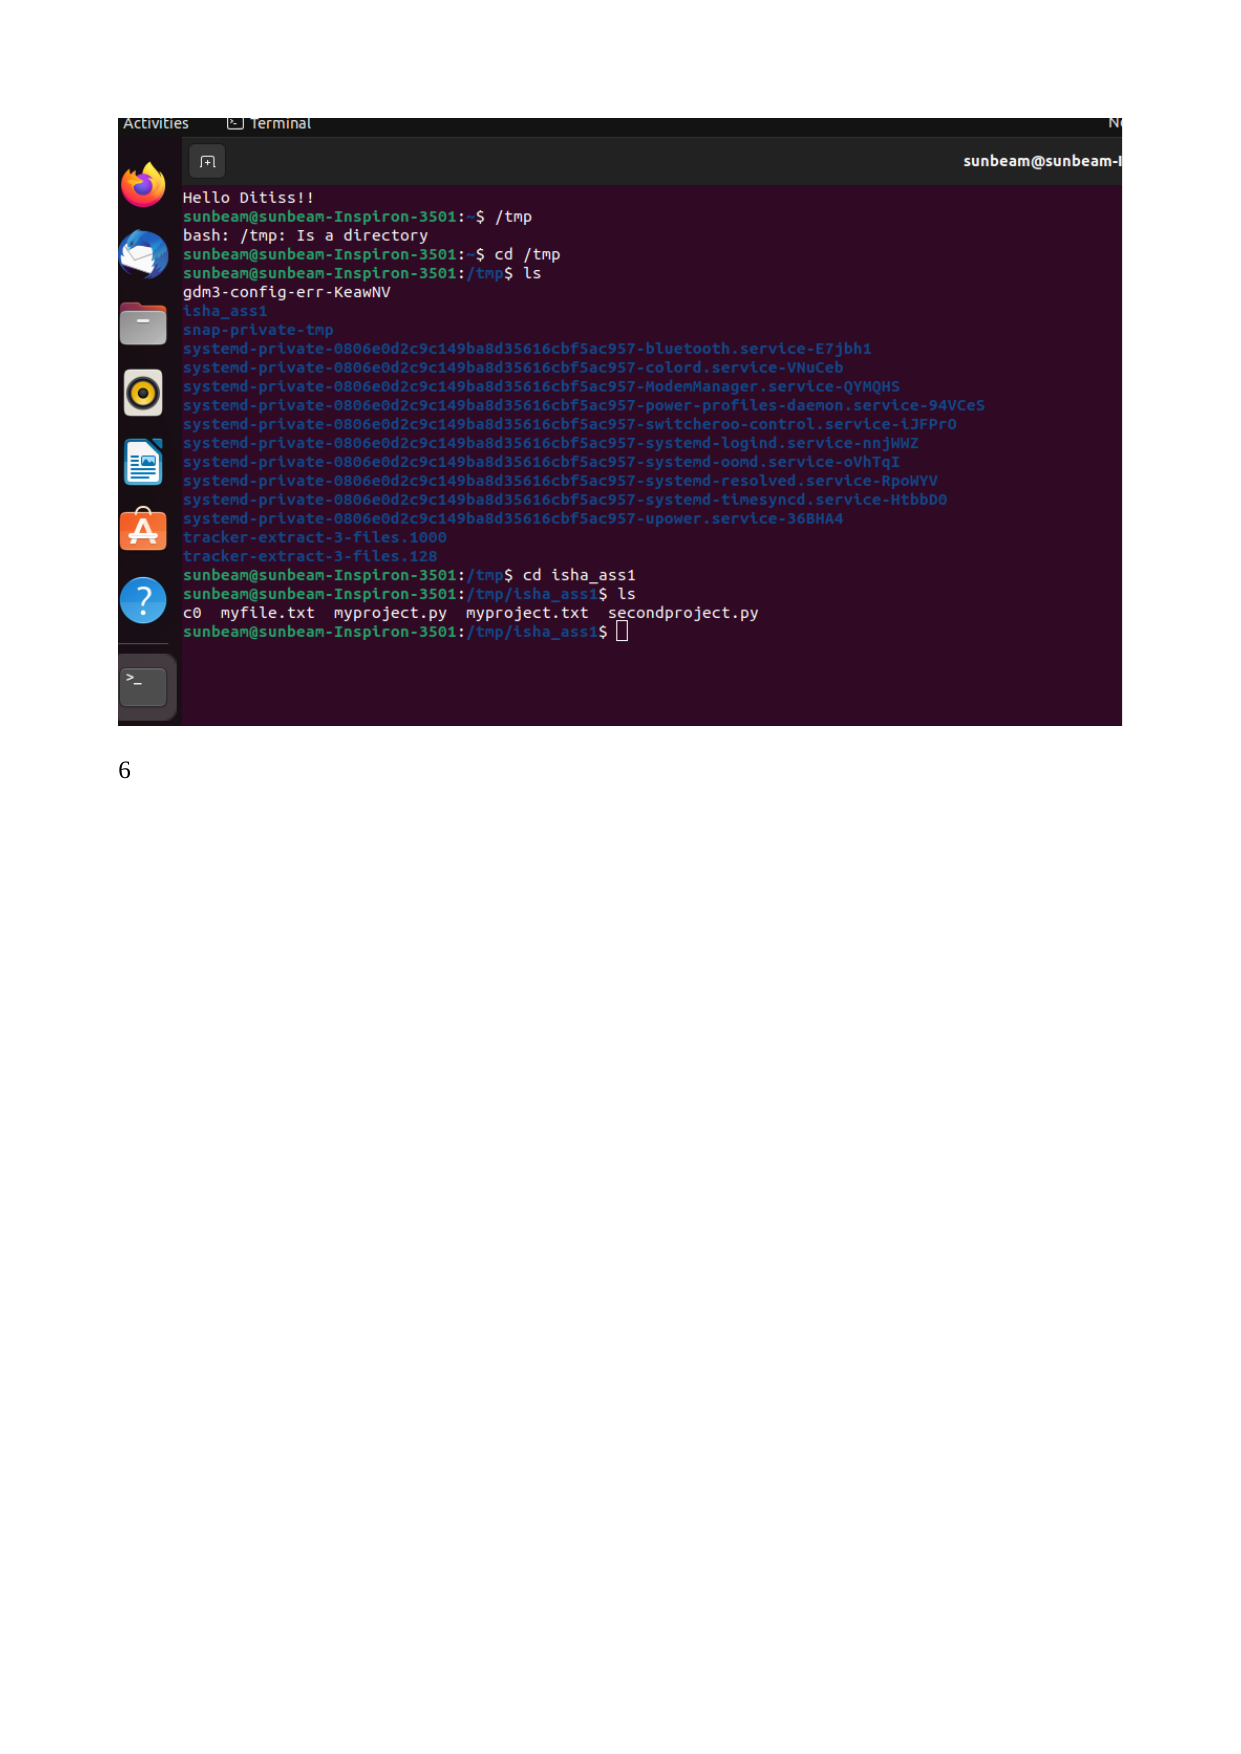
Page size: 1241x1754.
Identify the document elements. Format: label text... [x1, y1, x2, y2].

text 6 [118, 755, 1122, 783]
picture [118, 118, 1123, 726]
